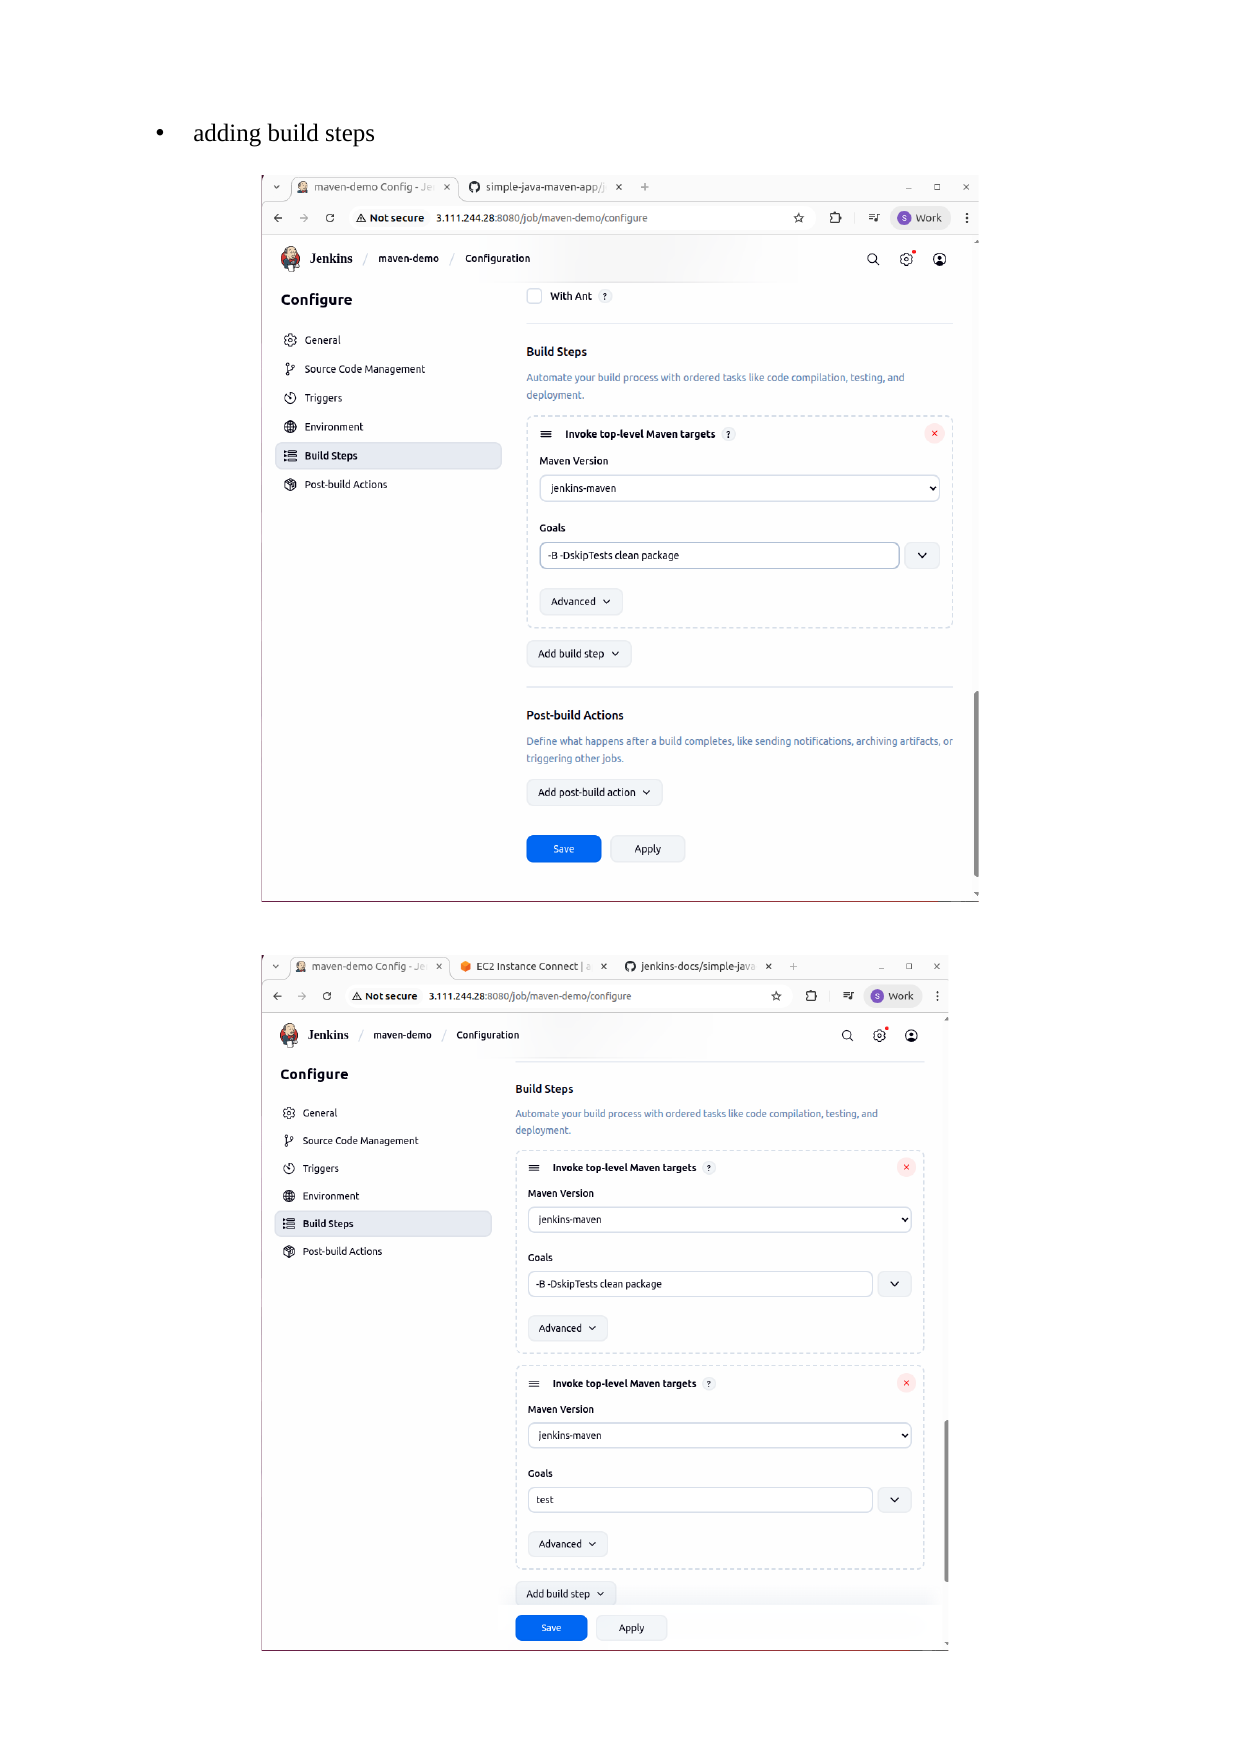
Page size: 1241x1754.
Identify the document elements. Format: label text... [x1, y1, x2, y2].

picture [261, 175, 979, 902]
picture [261, 955, 949, 1651]
list adding build steps [156, 118, 1122, 147]
